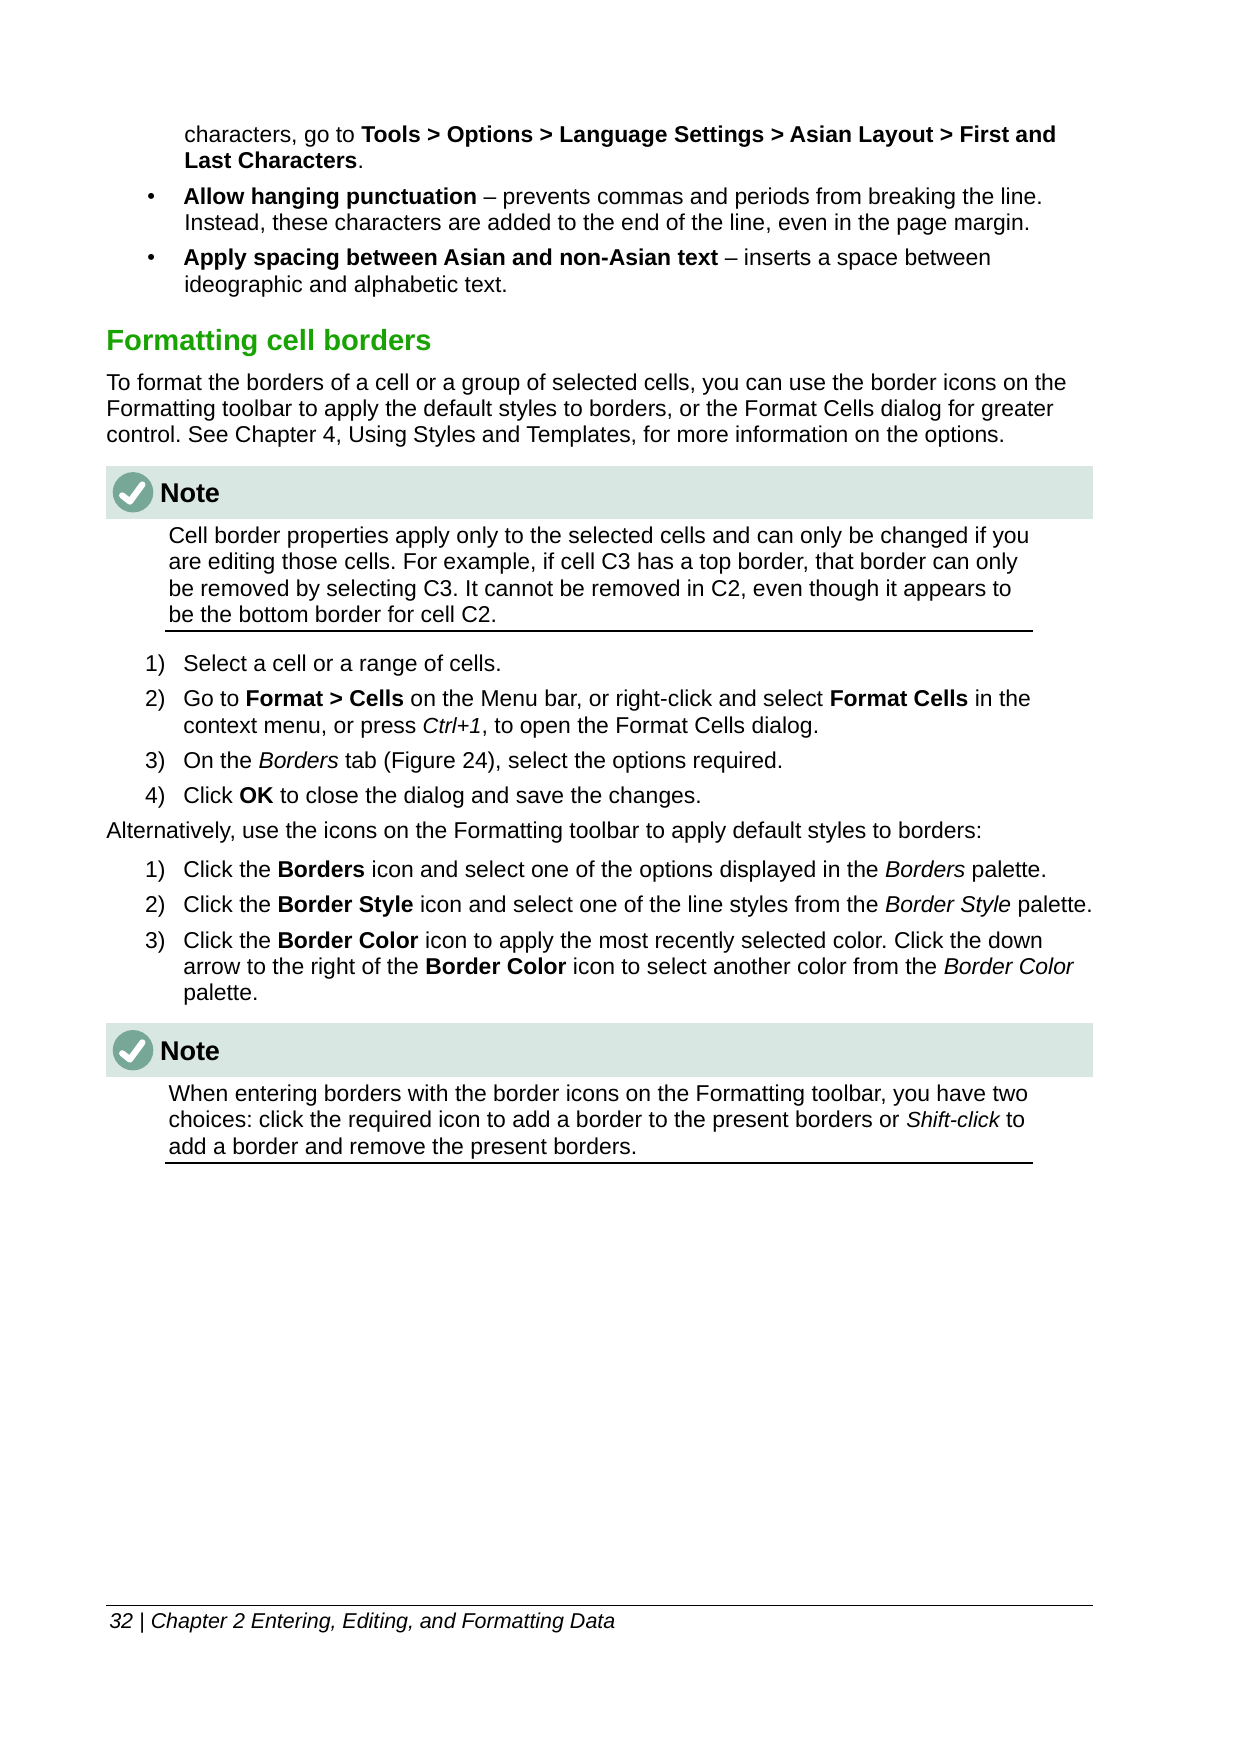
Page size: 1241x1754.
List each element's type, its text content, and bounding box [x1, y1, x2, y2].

list Click the Border Color icon to apply the most recently selected color. Click the down arrow to the right of the Border Color icon to select another color from the Border Color palette. [165, 927, 1093, 1006]
subtitle Formatting cell borders [106, 323, 1093, 357]
list Go to Format > Cells on the Menu bar, or right-click and select Format Cells in the context menu, or press Ctrl+1, to open the Format Cells dialog. [165, 685, 1093, 738]
text To format the borders of a cell or a group of selected cells, you can use the border icons on the Formatting toolbar to apply the default styles to borders, or the Format Cells dialog for greater control. See Chapter 4, Using Styles and Templates, for more information on the options. [106, 369, 1093, 448]
list Click the Borders icon and select one of the options displayed in the Borders palette. [165, 856, 1093, 883]
text Cell border properties apply only to the selected cells and can only be changed if you are editing those cells. For example, if cell C3 has a top border, that border can only be removed by selecting C3. It cannot be removed in C2, even though it appears to be the bottom border for cell C2. [165, 519, 1033, 630]
list Click OK to close the dialog and save the changes. [165, 782, 1093, 808]
list Apply spacing between Asian and non-Asian text – inserts a space between ideographic and alphabetic text. [144, 241, 1093, 300]
list On the Borders tab (Figure 24), select the options required. [165, 747, 1093, 773]
list characters, go to Tools > Options > Language Settings > Asian Layout > First and Last Characters. [144, 118, 1093, 174]
text When entering borders with the border icons on the Formatting toolbar, you have two choices: click the required icon to add a border to the present borders or Shift-click to add a border and remove the present borders. [165, 1077, 1033, 1162]
list Select a cell or a range of cells. [165, 650, 1093, 677]
text Alternatively, use the icons on the Formatting toolbar to apply default styles to borders: [106, 817, 1093, 844]
list Allow hanging punctuation – prevents commas and periods from breaking the line. Instead, these characters are added to the end of the line, even in the page margin. [144, 180, 1093, 235]
subtitle Note [106, 1023, 1093, 1077]
subtitle Note [106, 466, 1093, 519]
list Click the Border Style icon and select one of the line styles from the Border Style palette. [165, 891, 1093, 918]
